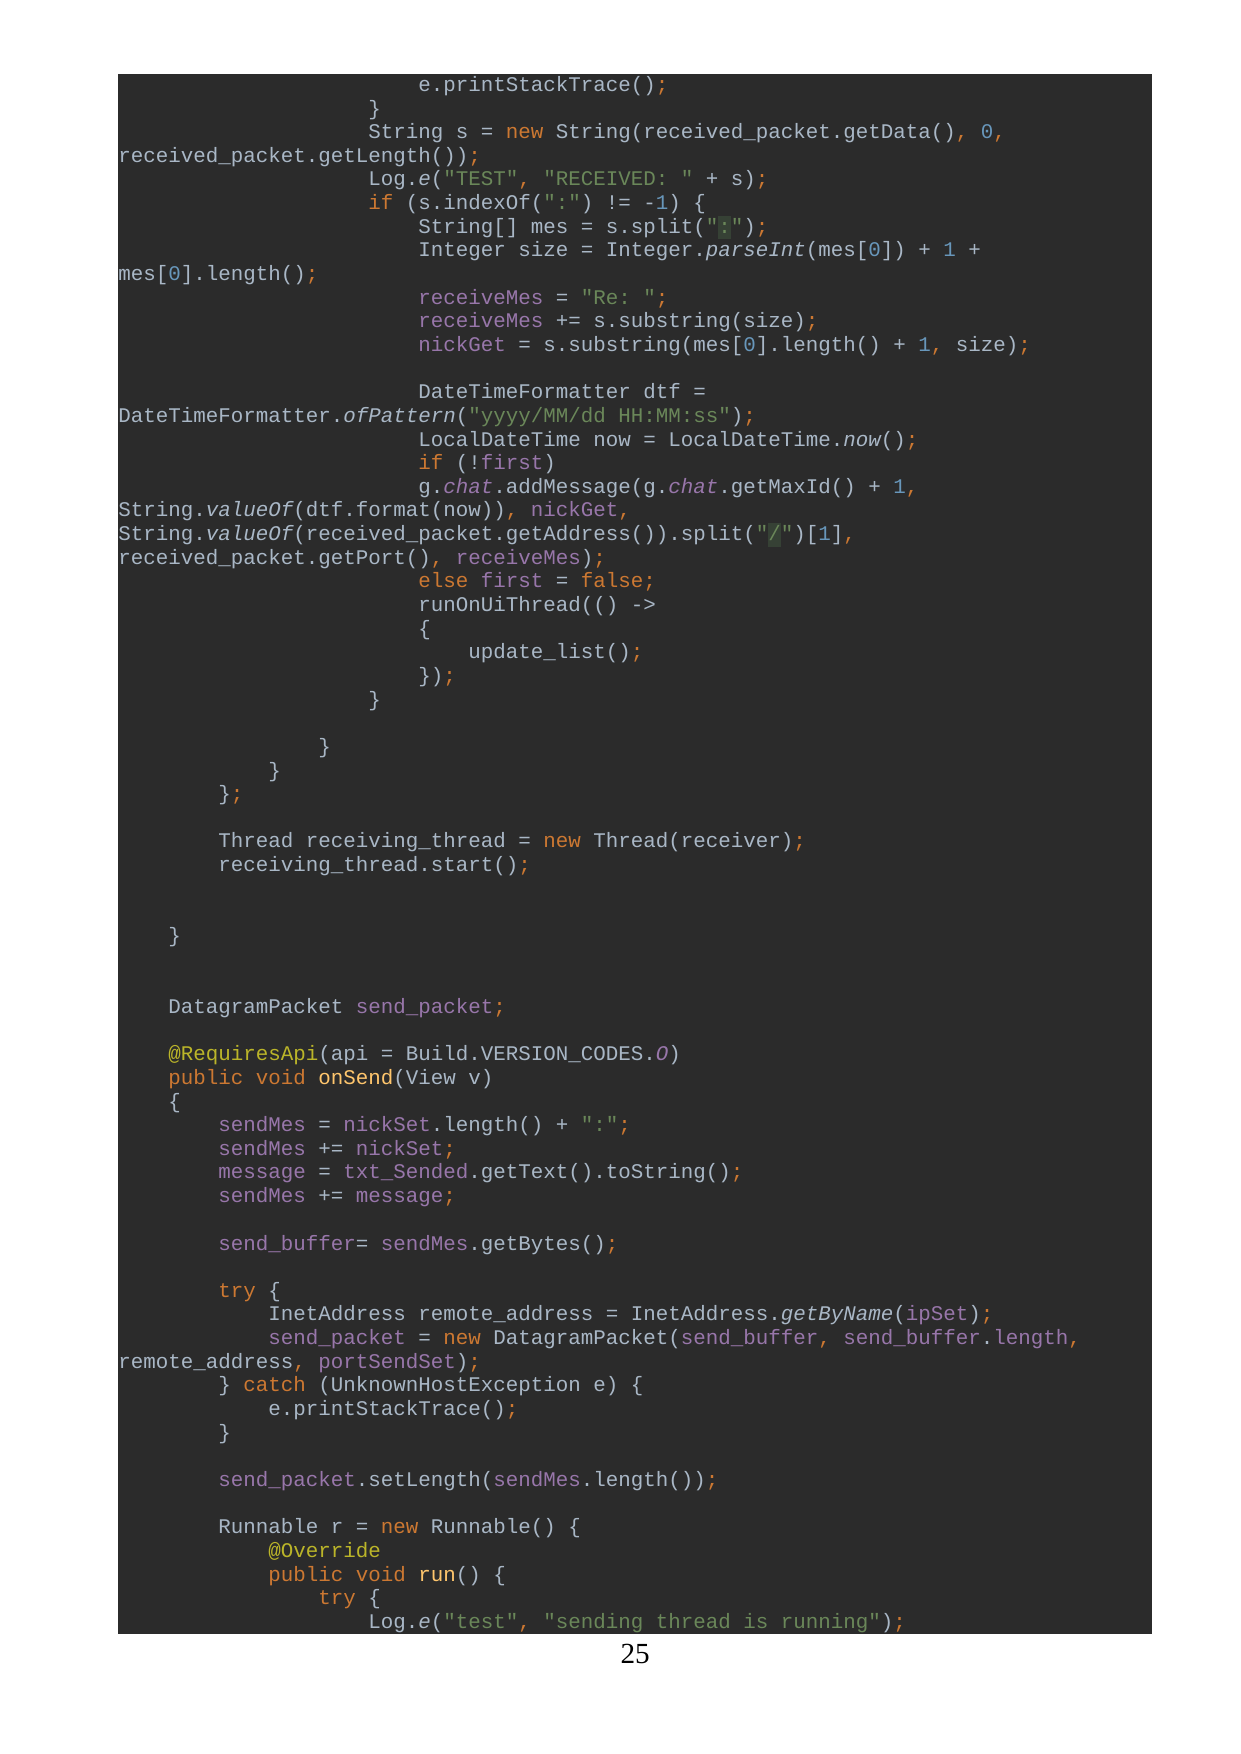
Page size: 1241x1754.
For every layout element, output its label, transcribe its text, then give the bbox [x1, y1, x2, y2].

text e.printStackTrace(); } String s = new String(received_packet.getData(), 0, received_packet.getLength()); Log.e("TEST", "RECEIVED: " + s); if (s.indexOf(":") != -1) { String[] mes = s.split(":"); Integer size = Integer.parseInt(mes[0]) + 1 + mes[0].length(); receiveMes = "Re: "; receiveMes += s.substring(size); nickGet = s.substring(mes[0].length() + 1, size); DateTimeFormatter dtf = DateTimeFormatter.ofPattern("yyyy/MM/dd HH:MM:ss"); LocalDateTime now = LocalDateTime.now(); if (!first) g.chat.addMessage(g.chat.getMaxId() + 1, String.valueOf(dtf.format(now)), nickGet, String.valueOf(received_packet.getAddress()).split("/")[1], received_packet.getPort(), receiveMes); else first = false; runOnUiThread(() -> { update_list(); }); } } } }; Thread receiving_thread = new Thread(receiver); receiving_thread.start(); } DatagramPacket send_packet; @RequiresApi(api = Build.VERSION_CODES.O) public void onSend(View v) { sendMes = nickSet.length() + ":"; sendMes += nickSet; message = txt_Sended.getText().toString(); sendMes += message; send_buffer= sendMes.getBytes(); try { InetAddress remote_address = InetAddress.getByName(ipSet); send_packet = new DatagramPacket(send_buffer, send_buffer.length, remote_address, portSendSet); } catch (UnknownHostException e) { e.printStackTrace(); } send_packet.setLength(sendMes.length()); Runnable r = new Runnable() { @Override public void run() { try { Log.e("test", "sending thread is running"); [118, 74, 1152, 1634]
